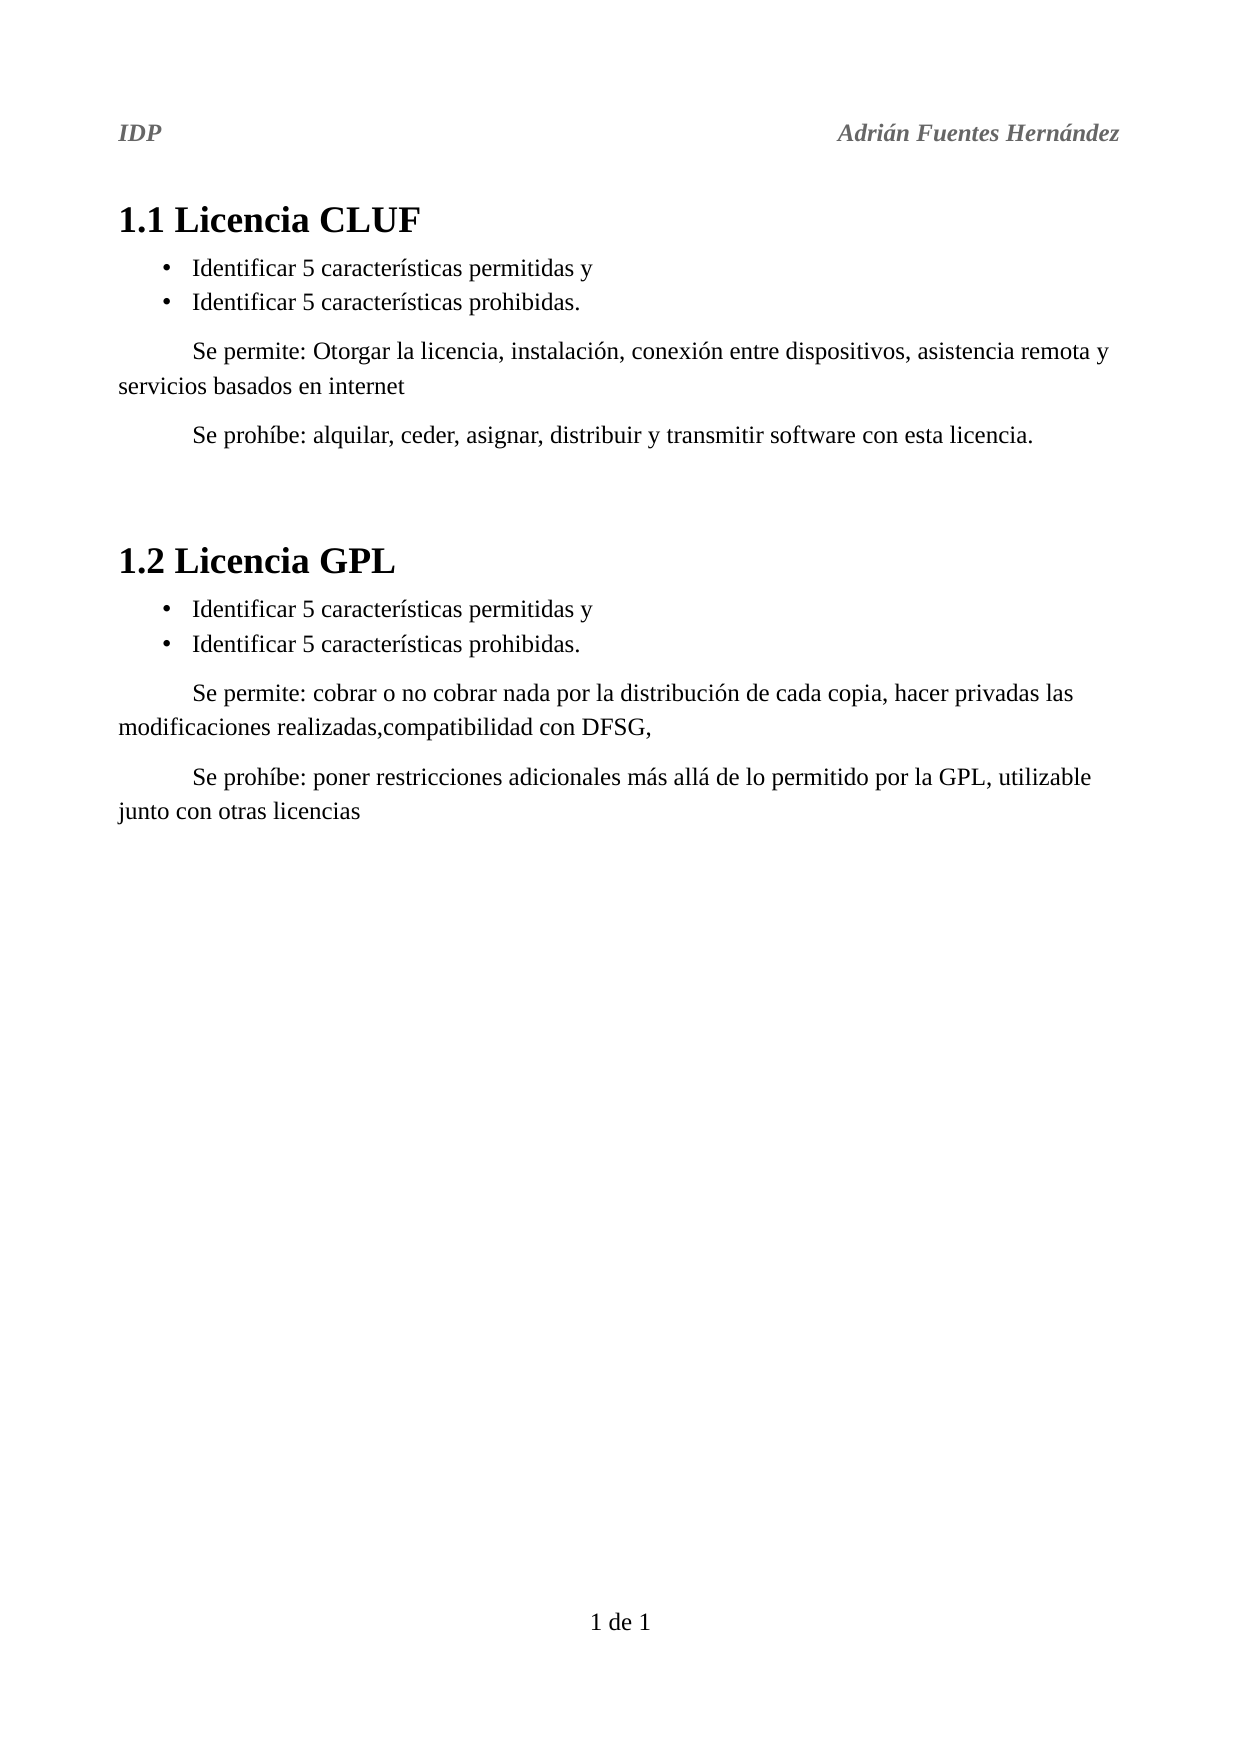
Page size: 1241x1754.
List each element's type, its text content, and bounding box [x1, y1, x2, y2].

text Se permite: cobrar o no cobrar nada por la distribución de cada copia, hacer privadas las modificaciones realizadas,compatibilidad con DFSG, [118, 678, 1122, 741]
subtitle 1.1 Licencia CLUF [118, 197, 1122, 240]
list Identificar 5 características prohibidas. [162, 629, 1122, 658]
text Se prohíbe: alquilar, ceder, asignar, distribuir y transmitir software con esta licencia. [118, 420, 1122, 449]
list Identificar 5 características prohibidas. [162, 287, 1122, 316]
text Se permite: Otorgar la licencia, instalación, conexión entre dispositivos, asistencia remota y servicios basados en internet [118, 336, 1122, 399]
subtitle 1.2 Licencia GPL [118, 539, 1122, 582]
list Identificar 5 características permitidas y [162, 594, 1122, 623]
list Identificar 5 características permitidas y [162, 253, 1122, 282]
text Se prohíbe: poner restricciones adicionales más allá de lo permitido por la GPL, utilizable junto con otras licencias [118, 762, 1122, 825]
